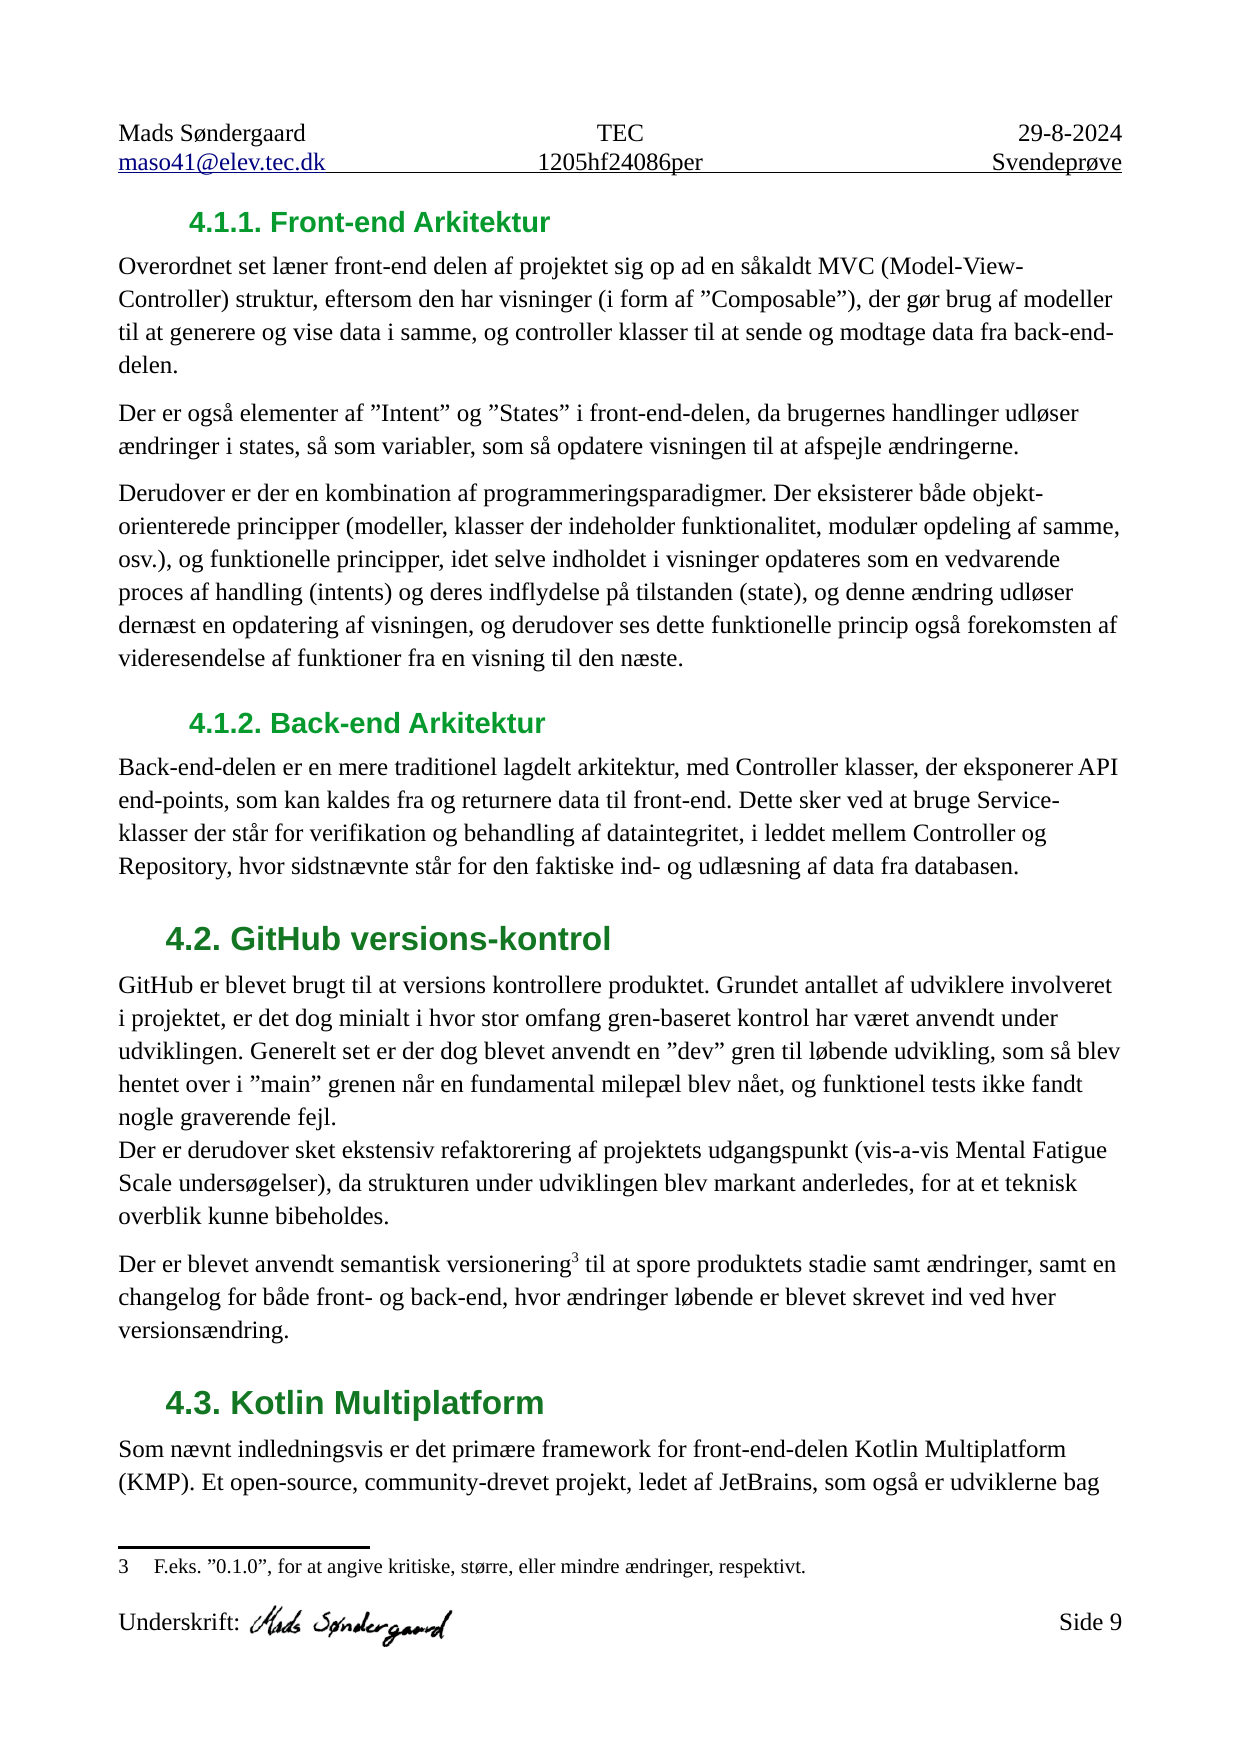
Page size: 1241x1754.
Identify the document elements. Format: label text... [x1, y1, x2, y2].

text Overordnet set læner front-end delen af projektet sig op ad en såkaldt MVC (Model-View-Controller) struktur, eftersom den har visninger (i form af ”Composable”), der gør brug af modeller til at generere og vise data i samme, og controller klasser til at sende og modtage data fra back-end-delen. [118, 251, 1122, 379]
text F.eks. ”0.1.0”, for at angive kritiske, større, eller mindre ændringer, respektivt. [118, 1553, 1122, 1578]
subtitle 4.1.1. Front-end Arkitektur [118, 205, 1122, 239]
picture [244, 1600, 458, 1647]
text GitHub er blevet brugt til at versions kontrollere produktet. Grundet antallet af udviklere involveret i projektet, er det dog minialt i hvor stor omfang gren-baseret kontrol har været anvendt under udviklingen. Generelt set er der dog blevet anvendt en ”dev” gren til løbende udvikling, som så blev hentet over i ”main” grenen når en fundamental milepæl blev nået, og funktionel tests ikke fandt nogle graverende fejl. Der er derudover sket ekstensiv refaktorering af projektets udgangspunkt (vis-a-vis Mental Fatigue Scale undersøgelser), da strukturen under udviklingen blev markant anderledes, for at et teknisk overblik kunne bibeholdes. [118, 970, 1122, 1230]
subtitle 4.3. Kotlin Multiplatform [118, 1383, 1122, 1422]
subtitle 4.1.2. Back-end Arkitektur [118, 706, 1122, 739]
text Back-end-delen er en mere traditionel lagdelt arkitektur, med Controller klasser, der eksponerer API end-points, som kan kaldes fra og returnere data til front-end. Dette sker ved at bruge Service-klasser der står for verifikation og behandling af dataintegritet, i leddet mellem Controller og Repository, hvor sidstnævnte står for den faktiske ind- og udlæsning af data fra databasen. [118, 752, 1122, 879]
subtitle 4.2. GitHub versions-kontrol [118, 919, 1122, 958]
text Derudover er der en kombination af programmeringsparadigmer. Der eksisterer både objekt-orienterede principper (modeller, klasser der indeholder funktionalitet, modulær opdeling af samme, osv.), og funktionelle principper, idet selve indholdet i visninger opdateres som en vedvarende proces af handling (intents) og deres indflydelse på tilstanden (state), og denne ændring udløser dernæst en opdatering af visningen, og derudover ses dette funktionelle princip også forekomsten af videresendelse af funktioner fra en visning til den næste. [118, 478, 1122, 672]
text Som nævnt indledningsvis er det primære framework for front-end-delen Kotlin Multiplatform (KMP). Et open-source, community-drevet projekt, ledet af JetBrains, som også er udviklerne bag [118, 1434, 1122, 1496]
text Der er blevet anvendt semantisk versionering til at spore produktets stadie samt ændringer, samt en changelog for både front- og back-end, hvor ændringer løbende er blevet skrevet ind ved hver versionsændring. [118, 1249, 1122, 1344]
text Der er også elementer af ”Intent” og ”States” i front-end-delen, da brugernes handlinger udløser ændringer i states, så som variabler, som så opdatere visningen til at afspejle ændringerne. [118, 398, 1122, 459]
